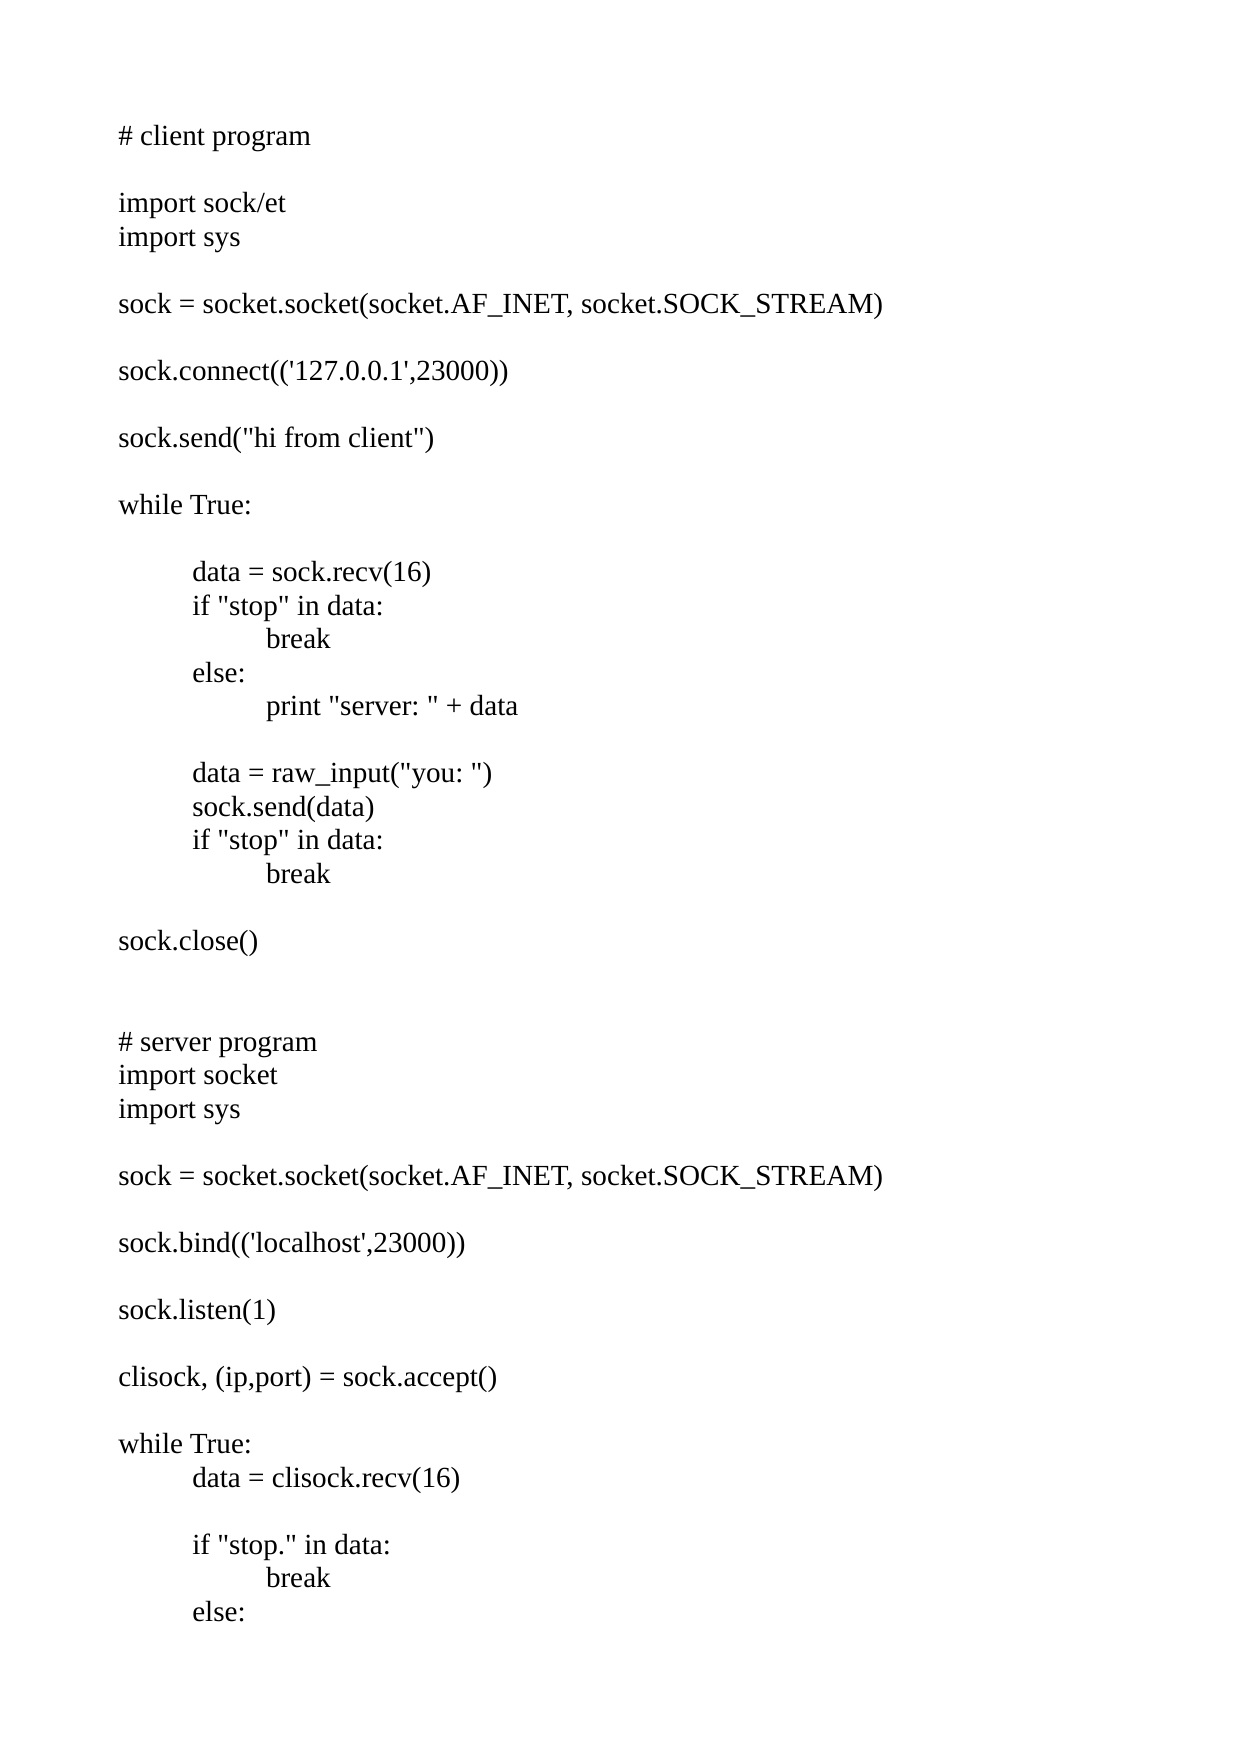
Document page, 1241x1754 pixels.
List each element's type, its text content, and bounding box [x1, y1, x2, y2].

text else: [118, 655, 1122, 688]
text sock = socket.socket(socket.AF_INET, socket.SOCK_STREAM) [118, 286, 1122, 319]
text import socket [118, 1057, 1122, 1091]
text break [118, 856, 1122, 889]
text sock.send(data) [118, 789, 1122, 822]
text sock = socket.socket(socket.AF_INET, socket.SOCK_STREAM) [118, 1158, 1122, 1191]
text clisock, (ip,port) = sock.accept() [118, 1359, 1122, 1393]
text import sock/et [118, 185, 1122, 219]
text else: [118, 1594, 1122, 1627]
text sock.bind(('localhost',23000)) [118, 1225, 1122, 1258]
text sock.send("hi from client") [118, 420, 1122, 453]
text sock.listen(1) [118, 1292, 1122, 1326]
text break [118, 621, 1122, 655]
text sock.close() [118, 923, 1122, 957]
text # server program [118, 1024, 1122, 1057]
text sock.connect(('127.0.0.1',23000)) [118, 353, 1122, 386]
text import sys [118, 219, 1122, 252]
text data = raw_input("you: ") [118, 755, 1122, 789]
text # client program [118, 118, 1122, 152]
text while True: [118, 1426, 1122, 1460]
text if "stop." in data: [118, 1527, 1122, 1560]
text import sys [118, 1091, 1122, 1124]
text print "server: " + data [118, 688, 1122, 722]
text if "stop" in data: [118, 822, 1122, 856]
text while True: [118, 487, 1122, 521]
text break [118, 1560, 1122, 1594]
text if "stop" in data: [118, 588, 1122, 621]
text data = clisock.recv(16) [118, 1460, 1122, 1493]
text data = sock.recv(16) [118, 554, 1122, 588]
